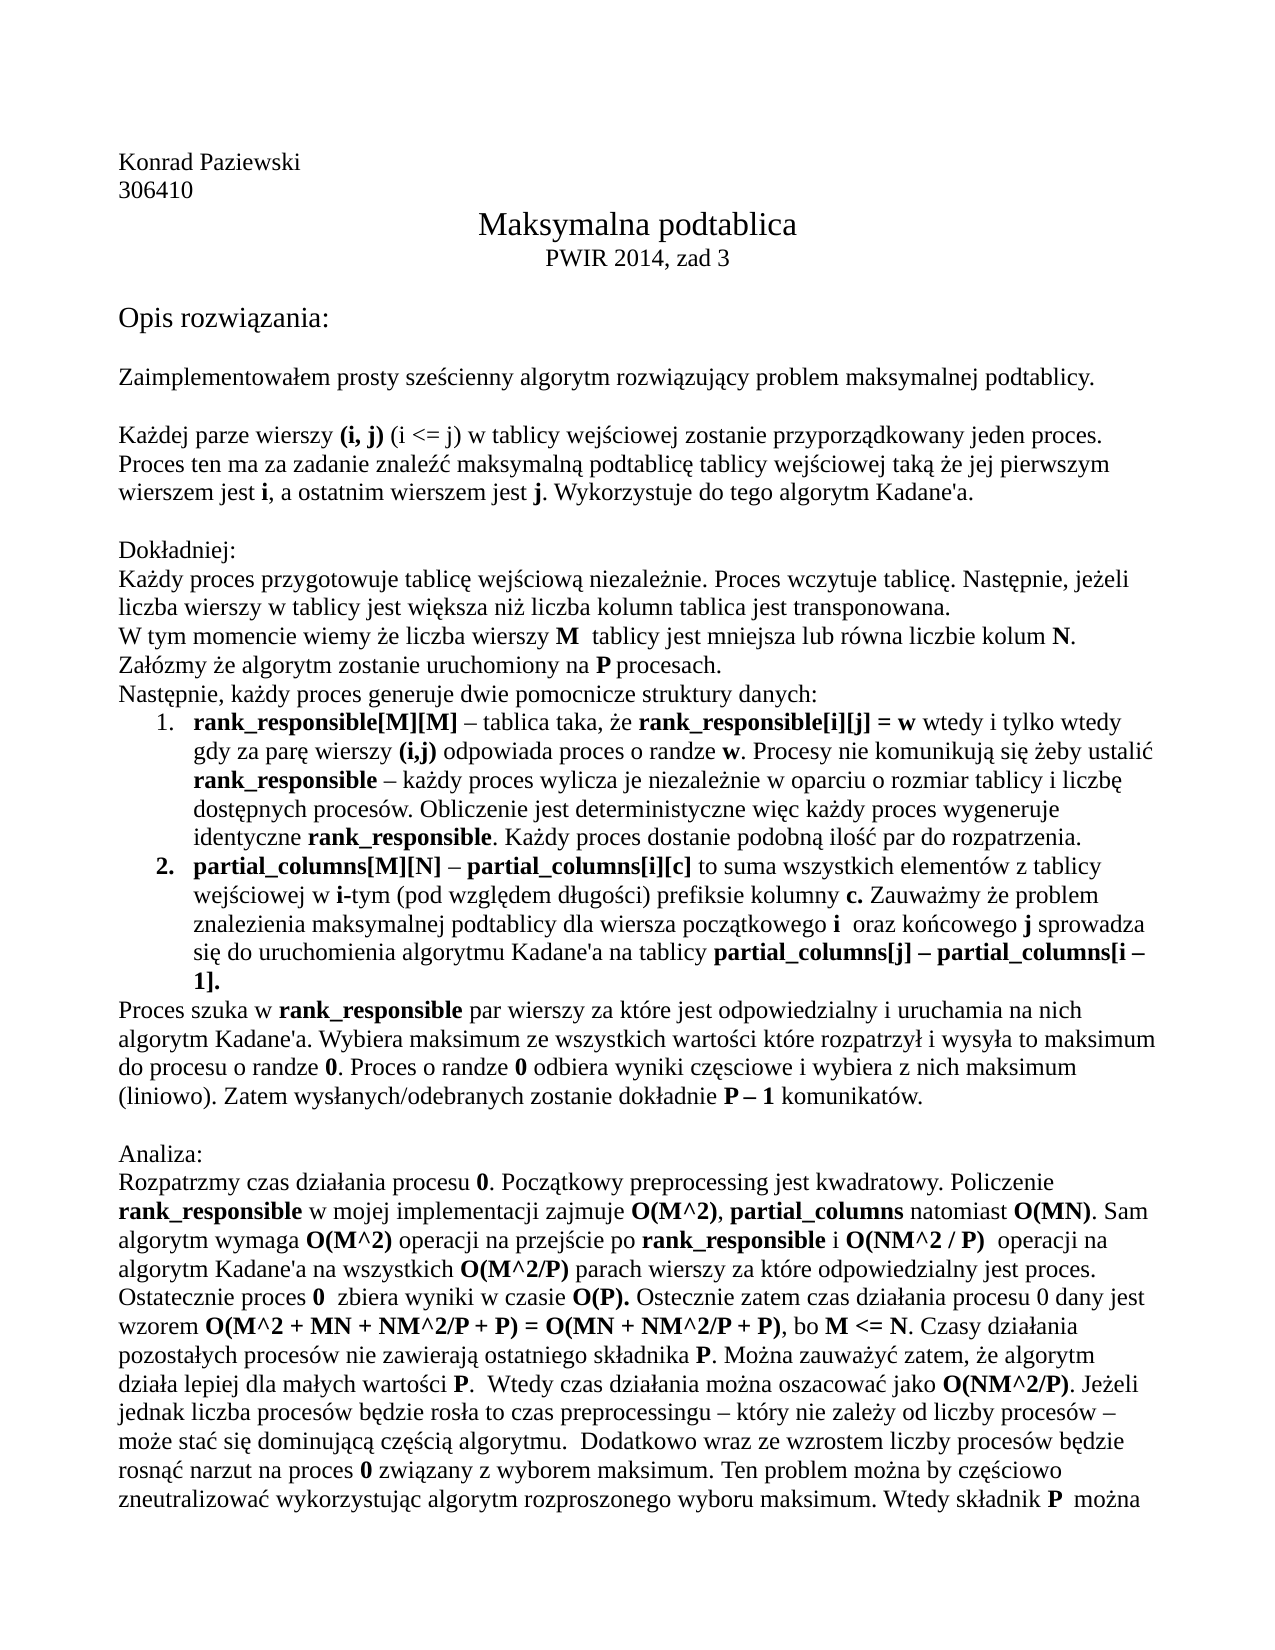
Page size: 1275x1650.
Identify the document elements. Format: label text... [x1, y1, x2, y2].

list partial_columns[M][N] – partial_columns[i][c] to suma wszystkich elementów z tablicy wejściowej w i-tym (pod względem długości) prefiksie kolumny c. Zauważmy że problem znalezienia maksymalnej podtablicy dla wiersza początkowego i oraz końcowego j sprowadza się do uruchomienia algorytmu Kadane'a na tablicy partial_columns[j] – partial_columns[i – 1]. [156, 851, 1157, 995]
text Dokładniej: [118, 535, 1157, 564]
text 306410 [118, 176, 1157, 204]
text Konrad Paziewski [118, 147, 1157, 176]
text Maksymalna podtablica [118, 204, 1157, 243]
text PWIR 2014, zad 3 [118, 243, 1157, 271]
text Następnie, każdy proces generuje dwie pomocnicze struktury danych: [118, 679, 1157, 707]
text Rozpatrzmy czas działania procesu 0. Początkowy preprocessing jest kwadratowy. Policzenie rank_responsible w mojej implementacji zajmuje O(M^2), partial_columns natomiast O(MN). Sam algorytm wymaga O(M^2) operacji na przejście po rank_responsible i O(NM^2 / P) operacji na algorytm Kadane'a na wszystkich O(M^2/P) parach wierszy za które odpowiedzialny jest proces. Ostatecznie proces 0 zbiera wyniki w czasie O(P). Ostecznie zatem czas działania procesu 0 dany jest wzorem O(M^2 + MN + NM^2/P + P) = O(MN + NM^2/P + P), bo M <= N. Czasy działania pozostałych procesów nie zawierają ostatniego składnika P. Można zauważyć zatem, że algorytm działa lepiej dla małych wartości P. Wtedy czas działania można oszacować jako O(NM^2/P). Jeżeli jednak liczba procesów będzie rosła to czas preprocessingu – który nie zależy od liczby procesów – może stać się dominującą częścią algorytmu. Dodatkowo wraz ze wzrostem liczby procesów będzie rosnąć narzut na proces 0 związany z wyborem maksimum. Ten problem można by częściowo zneutralizować wykorzystując algorytm rozproszonego wyboru maksimum. Wtedy składnik P można [118, 1167, 1157, 1512]
text Proces szuka w rank_responsible par wierszy za które jest odpowiedzialny i uruchamia na nich algorytm Kadane'a. Wybiera maksimum ze wszystkich wartości które rozpatrzył i wysyła to maksimum do procesu o randze 0. Proces o randze 0 odbiera wyniki częsciowe i wybiera z nich maksimum (liniowo). Zatem wysłanych/odebranych zostanie dokładnie P – 1 komunikatów. [118, 995, 1157, 1110]
text W tym momencie wiemy że liczba wierszy M tablicy jest mniejsza lub równa liczbie kolum N. [118, 621, 1157, 650]
text Analiza: [118, 1139, 1157, 1167]
text Zaimplementowałem prosty sześcienny algorytm rozwiązujący problem maksymalnej podtablicy. [118, 362, 1157, 391]
list rank_responsible[M][M] – tablica taka, że rank_responsible[i][j] = w wtedy i tylko wtedy gdy za parę wierszy (i,j) odpowiada proces o randze w. Procesy nie komunikują się żeby ustalić rank_responsible – każdy proces wylicza je niezależnie w oparciu o rozmiar tablicy i liczbę dostępnych procesów. Obliczenie jest deterministyczne więc każdy proces wygeneruje identyczne rank_responsible. Każdy proces dostanie podobną ilość par do rozpatrzenia. [156, 707, 1157, 851]
text Załózmy że algorytm zostanie uruchomiony na P procesach. [118, 650, 1157, 679]
text Opis rozwiązania: [118, 300, 1157, 334]
text Każdy proces przygotowuje tablicę wejściową niezależnie. Proces wczytuje tablicę. Następnie, jeżeli liczba wierszy w tablicy jest większa niż liczba kolumn tablica jest transponowana. [118, 564, 1157, 621]
text Każdej parze wierszy (i, j) (i <= j) w tablicy wejściowej zostanie przyporządkowany jeden proces. Proces ten ma za zadanie znaleźć maksymalną podtablicę tablicy wejściowej taką że jej pierwszym wierszem jest i, a ostatnim wierszem jest j. Wykorzystuje do tego algorytm Kadane'a. [118, 420, 1157, 506]
